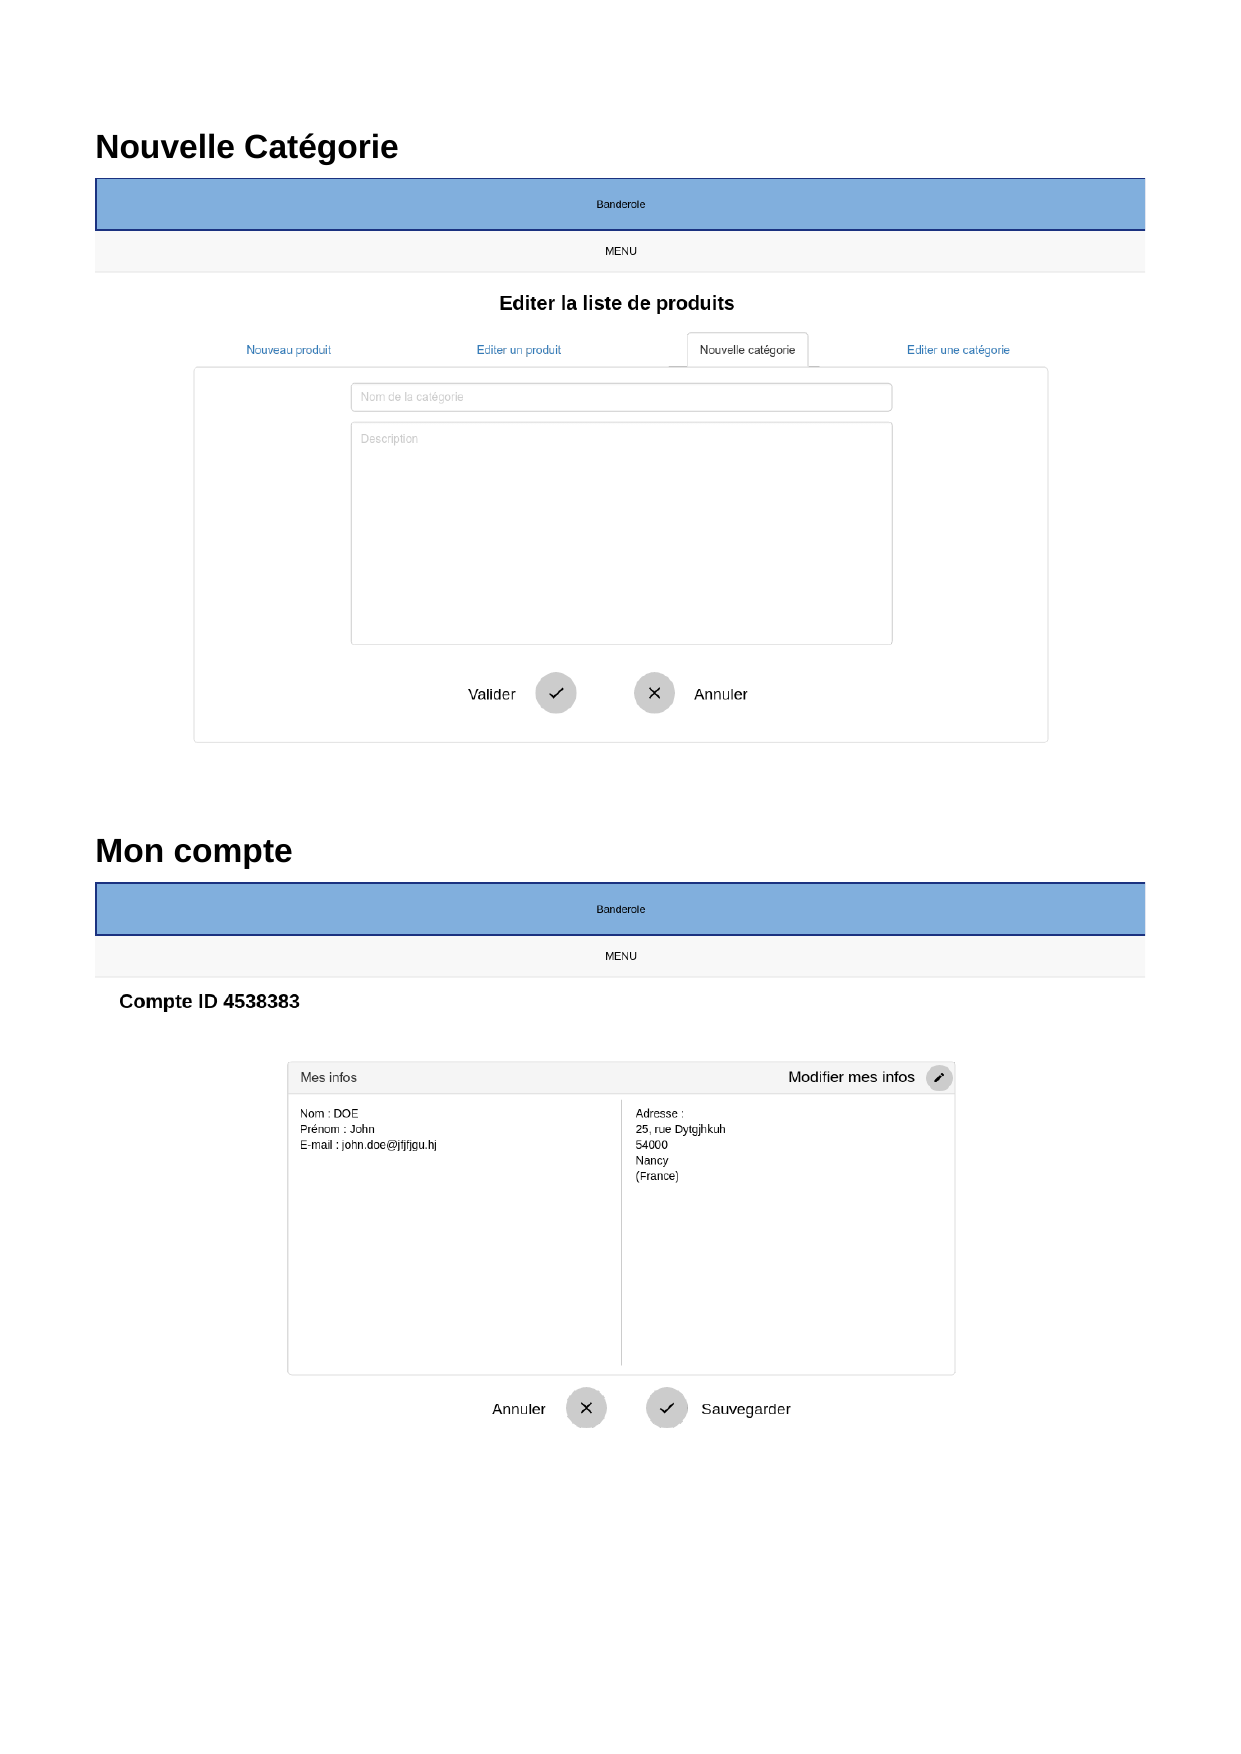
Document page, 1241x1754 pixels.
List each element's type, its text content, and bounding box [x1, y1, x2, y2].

picture [95, 882, 1146, 1474]
subtitle Nouvelle Catégorie [95, 127, 1145, 166]
subtitle Mon compte [95, 831, 1145, 870]
picture [95, 178, 1146, 769]
